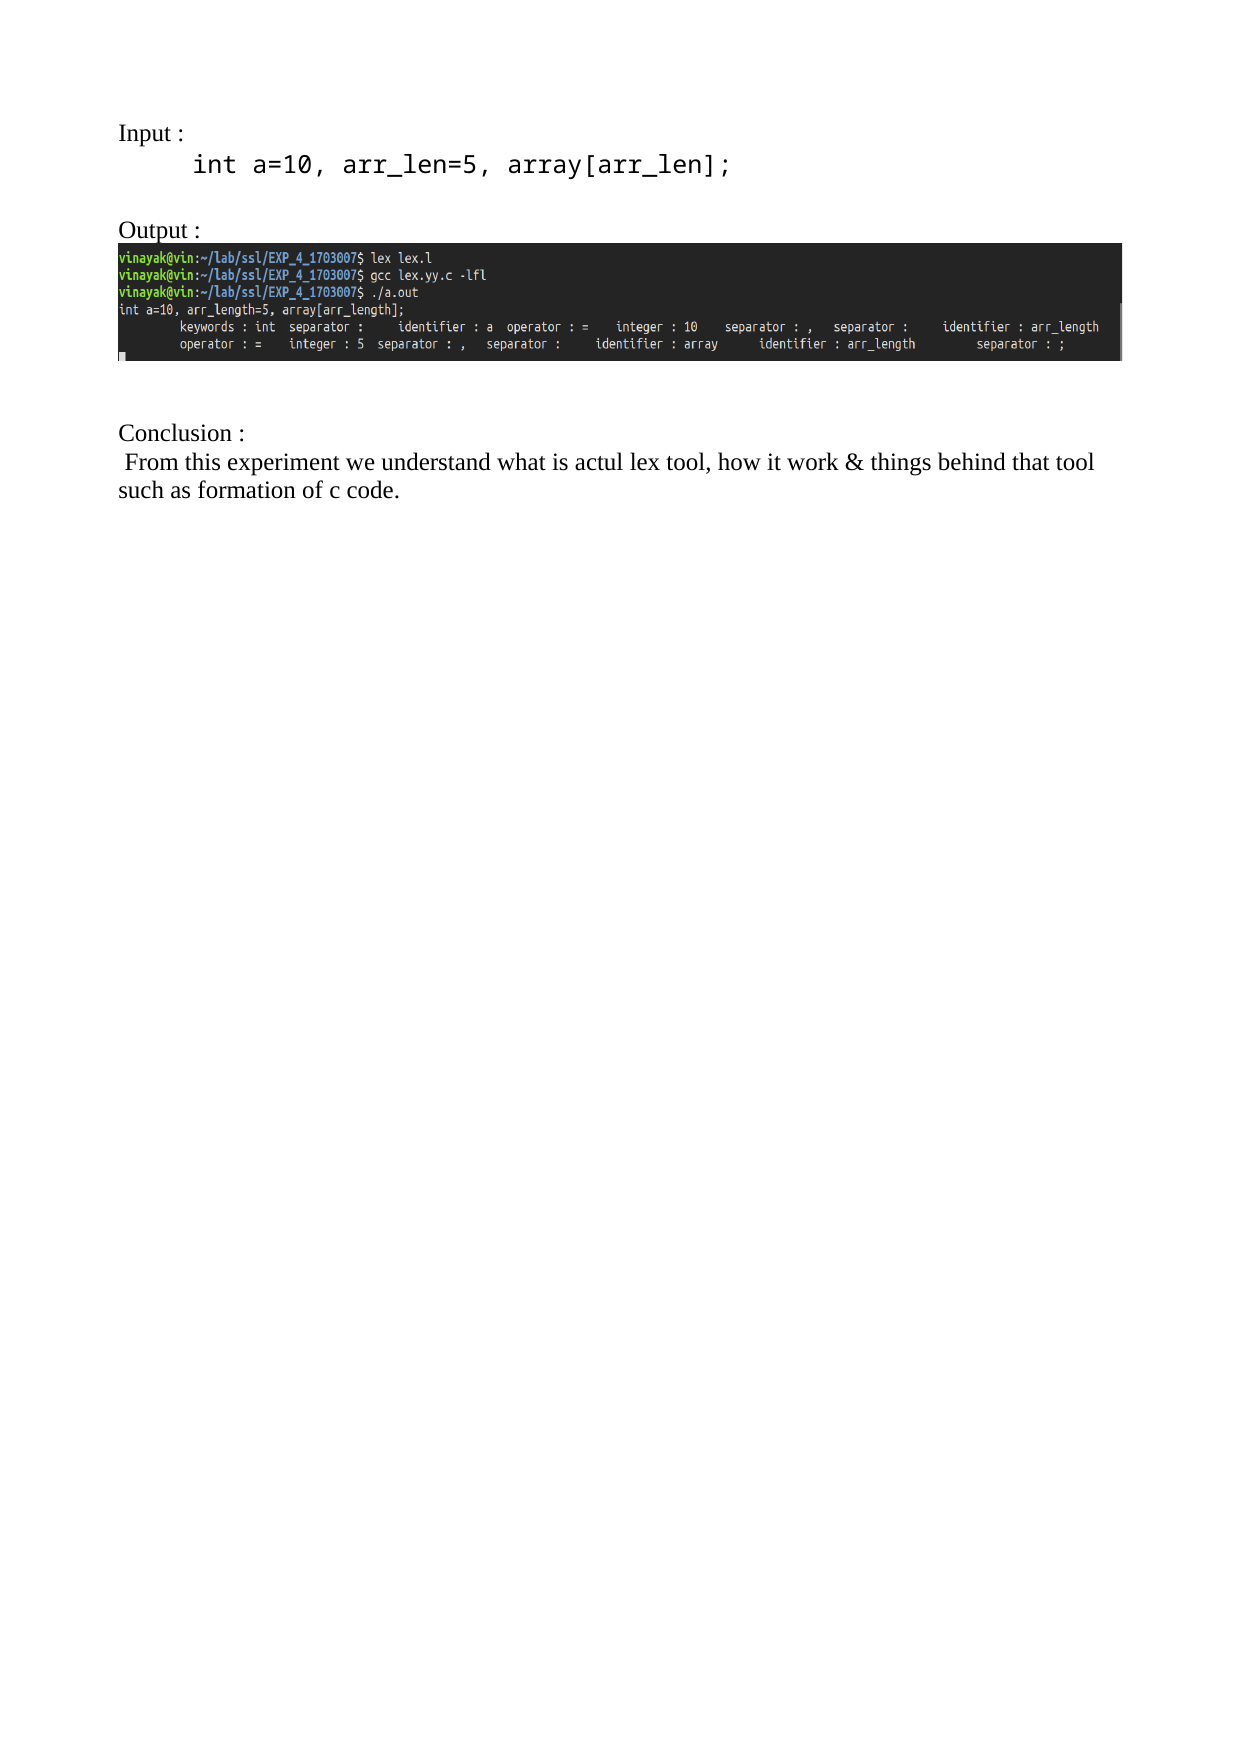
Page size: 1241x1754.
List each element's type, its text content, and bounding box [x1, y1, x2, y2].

picture [118, 243, 1123, 361]
text Output : [118, 215, 1122, 243]
text int a=10, arr_len=5, array[arr_len]; [118, 147, 1122, 181]
text Conclusion : [118, 418, 1122, 447]
text From this experiment we understand what is actul lex tool, how it work & things behind that tool such as formation of c code. [118, 447, 1122, 504]
text Input : [118, 118, 1122, 147]
